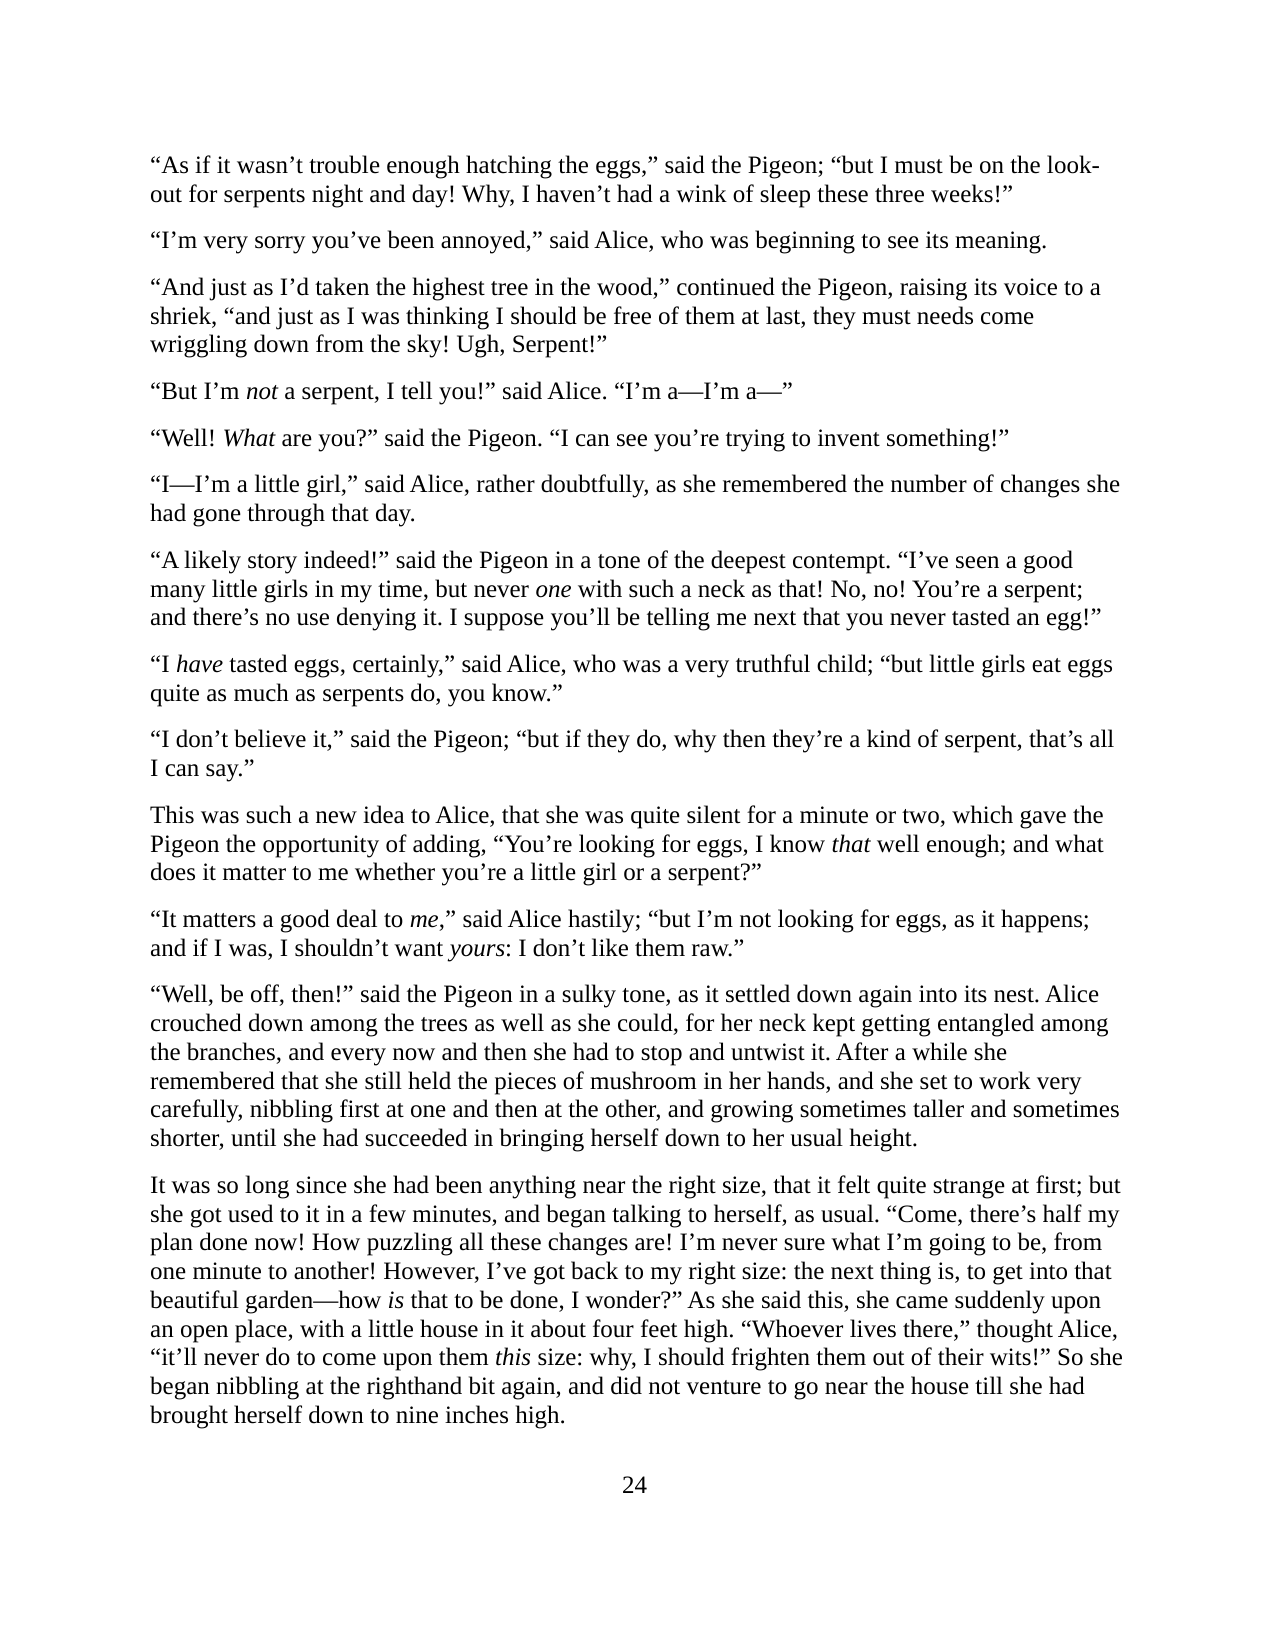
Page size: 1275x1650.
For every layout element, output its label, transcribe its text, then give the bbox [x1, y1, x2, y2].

text “Well! What are you?” said the Pigeon. “I can see you’re trying to invent something!” [150, 423, 1125, 452]
text “I’m very sorry you’ve been annoyed,” said Alice, who was beginning to see its meaning. [150, 225, 1125, 254]
text It was so long since she had been anything near the right size, that it felt quite strange at first; but she got used to it in a few minutes, and began talking to herself, as usual. “Come, there’s half my plan done now! How puzzling all these changes are! I’m never sure what I’m going to be, from one minute to another! However, I’ve got back to my right size: the next thing is, to get into that beautiful garden—how is that to be done, I wonder?” As she said this, she came suddenly upon an open place, with a little house in it about four feet high. “Whoever lives there,” thought Alice, “it’ll never do to come upon them this size: why, I should frighten them out of their wits!” So she began nibbling at the righthand bit again, and did not venture to go near the house till she had brought herself down to nine inches high. [150, 1170, 1125, 1429]
text “I—I’m a little girl,” said Alice, rather doubtfully, as she remembered the number of changes she had gone through that day. [150, 469, 1125, 527]
text “It matters a good deal to me,” said Alice hastily; “but I’m not looking for eggs, as it happens; and if I was, I shouldn’t want yours: I don’t like them raw.” [150, 904, 1125, 962]
text “I don’t believe it,” said the Pigeon; “but if they do, why then they’re a kind of serpent, that’s all I can say.” [150, 724, 1125, 782]
text This was such a new idea to Alice, that she was quite silent for a minute or two, which gave the Pigeon the opportunity of adding, “You’re looking for eggs, I know that well enough; and what does it matter to me whether you’re a little girl or a serpent?” [150, 800, 1125, 886]
text “But I’m not a serpent, I tell you!” said Alice. “I’m a—I’m a—” [150, 376, 1125, 405]
text “I have tasted eggs, certainly,” said Alice, who was a very truthful child; “but little girls eat eggs quite as much as serpents do, you know.” [150, 649, 1125, 707]
text “As if it wasn’t trouble enough hatching the eggs,” said the Pigeon; “but I must be on the look-out for serpents night and day! Why, I haven’t had a wink of sleep these three weeks!” [150, 150, 1125, 207]
text “Well, be off, then!” said the Pigeon in a sulky tone, as it settled down again into its nest. Alice crouched down among the trees as well as she could, for her neck kept getting entangled among the branches, and every now and then she had to stop and untwist it. After a while she remembered that she still held the pieces of mushroom in her hands, and she set to work very carefully, nibbling first at one and then at the other, and growing sometimes taller and sometimes shorter, until she had succeeded in bringing herself down to her usual height. [150, 979, 1125, 1152]
text “A likely story indeed!” said the Pigeon in a tone of the deepest contempt. “I’ve seen a good many little girls in my time, but never one with such a neck as that! No, no! You’re a serpent; and there’s no use denying it. I suppose you’ll be telling me next that you never tasted an egg!” [150, 545, 1125, 631]
text “And just as I’d taken the highest tree in the wood,” continued the Pigeon, raising its voice to a shriek, “and just as I was thinking I should be free of them at last, they must needs come wriggling down from the sky! Ugh, Serpent!” [150, 272, 1125, 358]
